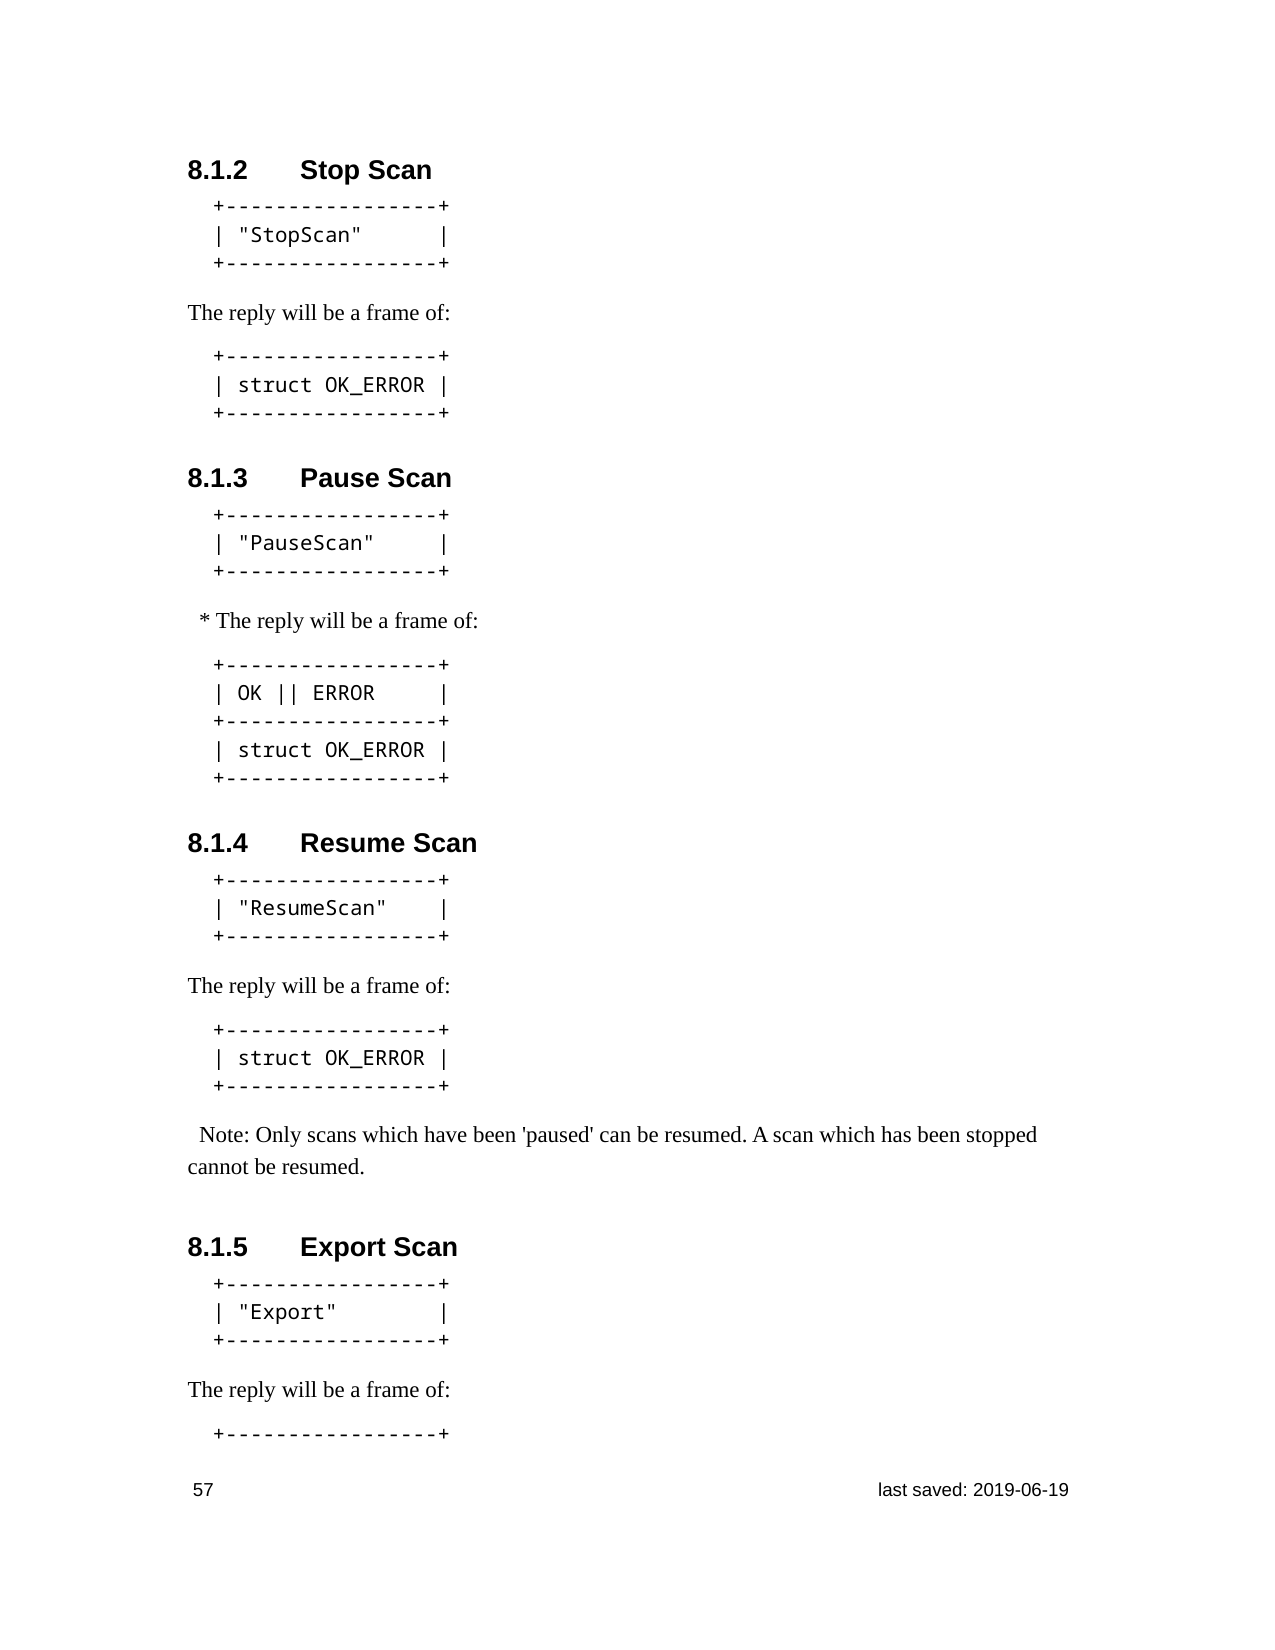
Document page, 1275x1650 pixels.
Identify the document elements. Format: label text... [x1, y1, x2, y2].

text +-----------------+ [187, 707, 1087, 735]
subtitle Pause Scan [187, 458, 1087, 493]
text | struct OK_ERROR | [187, 370, 1087, 398]
text +-----------------+ [187, 192, 1087, 220]
text +-----------------+ [187, 398, 1087, 427]
text The reply will be a frame of: [187, 967, 1087, 998]
text +-----------------+ [187, 1326, 1087, 1354]
text +-----------------+ [187, 248, 1087, 277]
text | "ResumeScan" | [187, 893, 1087, 922]
text | OK || ERROR | [187, 678, 1087, 707]
subtitle Export Scan [187, 1227, 1087, 1262]
text +-----------------+ [187, 557, 1087, 585]
text +-----------------+ [187, 650, 1087, 678]
subtitle Stop Scan [187, 150, 1087, 185]
text +-----------------+ [187, 1015, 1087, 1043]
text The reply will be a frame of: [187, 1371, 1087, 1402]
text | "StopScan" | [187, 220, 1087, 248]
subtitle Resume Scan [187, 823, 1087, 858]
text * The reply will be a frame of: [187, 602, 1087, 633]
text +-----------------+ [187, 342, 1087, 370]
text The reply will be a frame of: [187, 294, 1087, 325]
text +-----------------+ [187, 763, 1087, 792]
text +-----------------+ [187, 500, 1087, 528]
text +-----------------+ [187, 1269, 1087, 1297]
text | struct OK_ERROR | [187, 1043, 1087, 1072]
text | struct OK_ERROR | [187, 735, 1087, 763]
text | "PauseScan" | [187, 528, 1087, 557]
text | "Export" | [187, 1297, 1087, 1326]
text +-----------------+ [187, 1072, 1087, 1100]
text +-----------------+ [187, 865, 1087, 893]
text +-----------------+ [187, 1419, 1087, 1447]
text Note: Only scans which have been 'paused' can be resumed. A scan which has been stopped cannot be resumed. [187, 1117, 1087, 1179]
text +-----------------+ [187, 922, 1087, 950]
